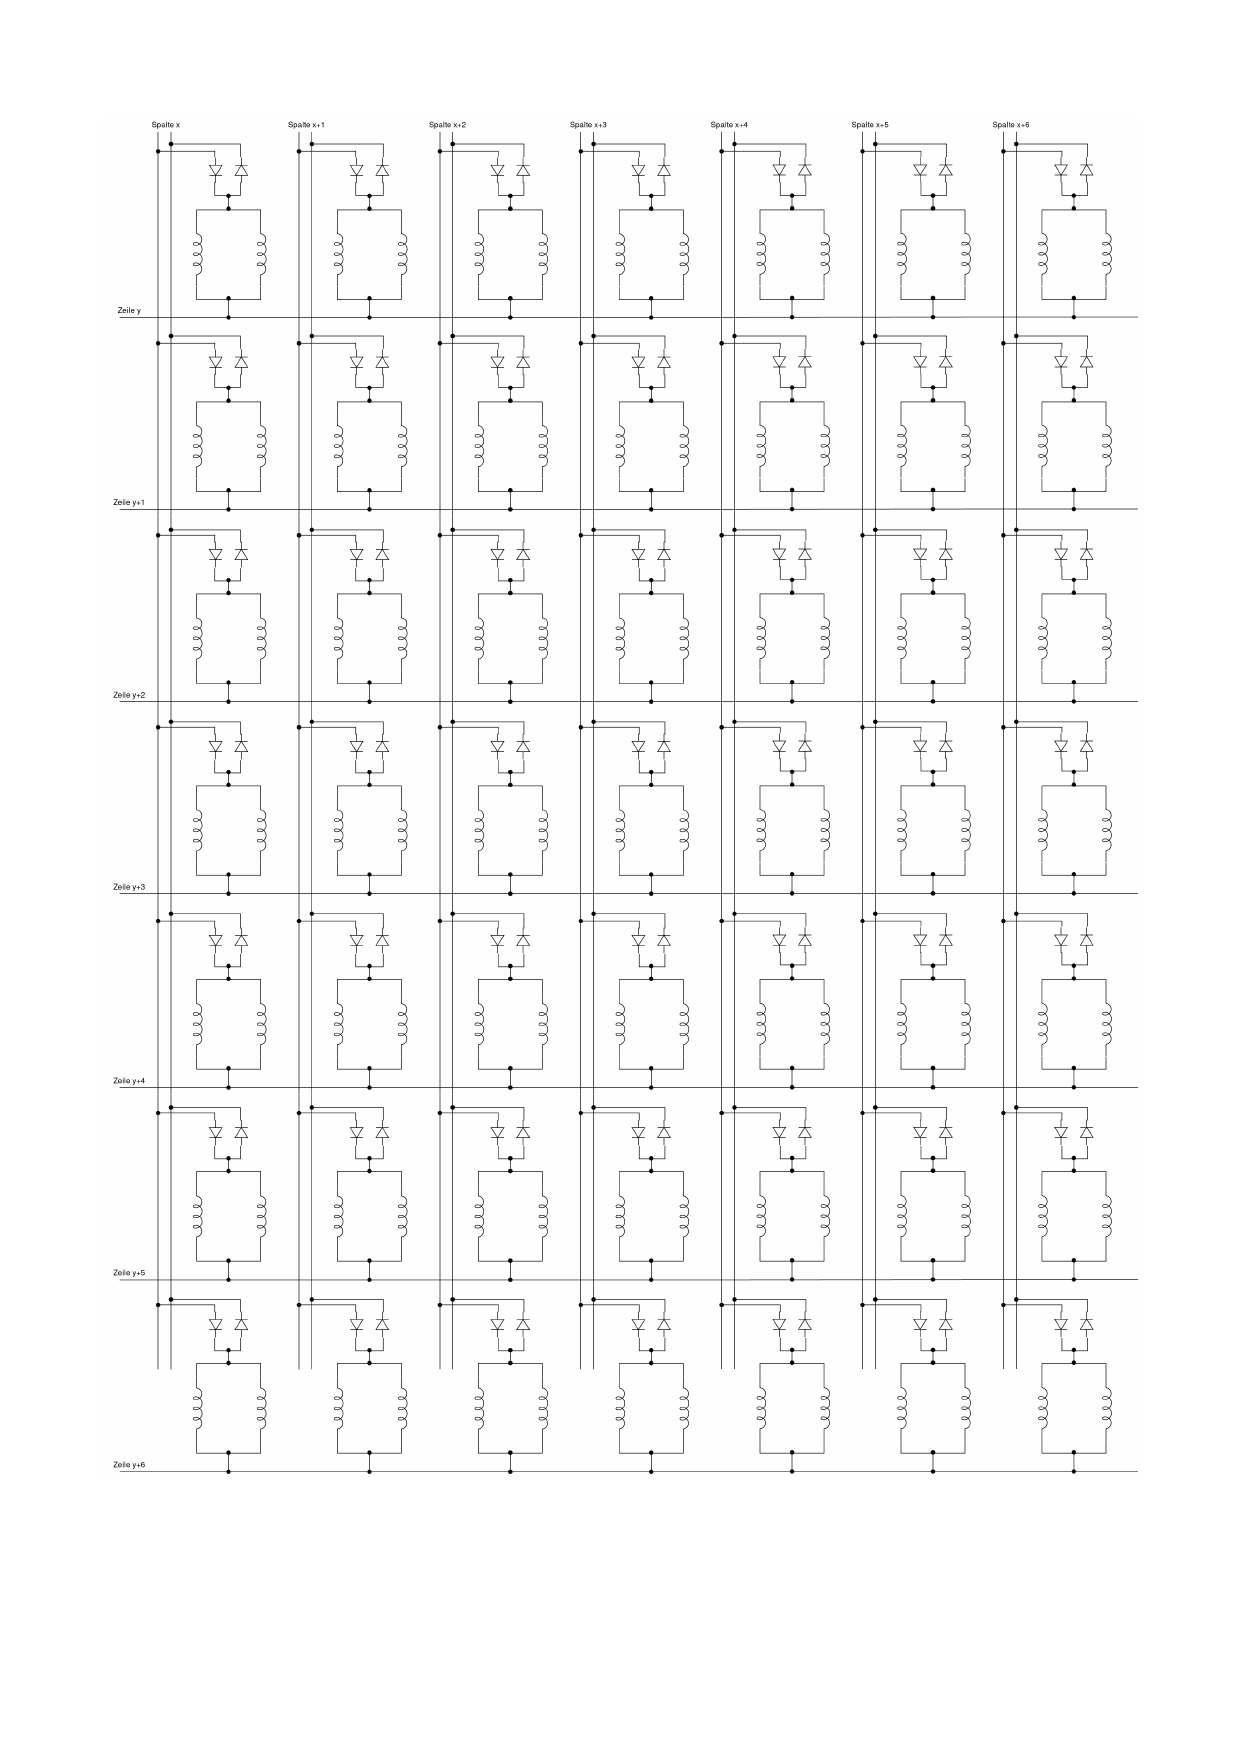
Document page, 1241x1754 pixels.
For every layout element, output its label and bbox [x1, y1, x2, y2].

picture [100, 118, 1140, 1479]
